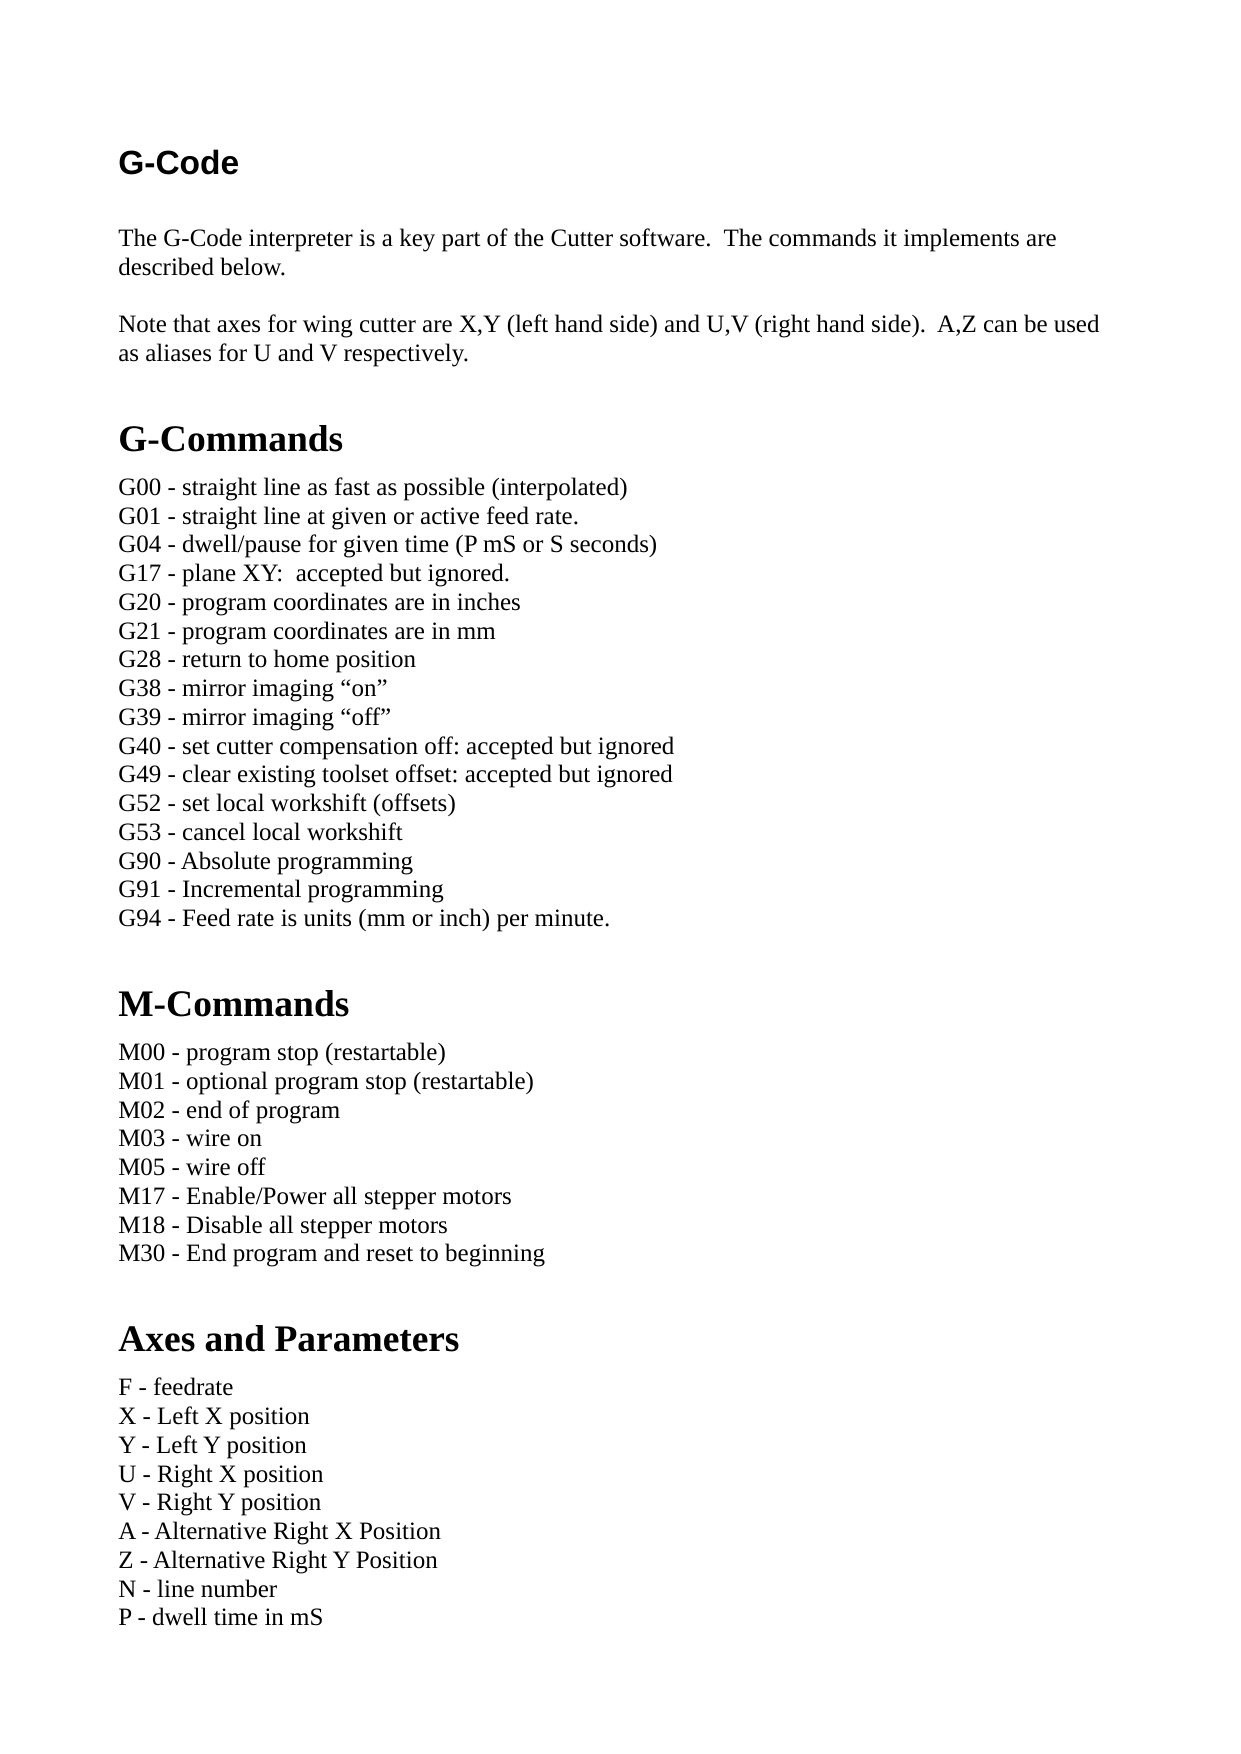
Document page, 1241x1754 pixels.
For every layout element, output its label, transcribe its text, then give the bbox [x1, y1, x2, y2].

text Z - Alternative Right Y Position [118, 1545, 1122, 1574]
text G00 - straight line as fast as possible (interpolated) [118, 472, 1122, 501]
text V - Right Y position [118, 1487, 1122, 1516]
text F - feedrate [118, 1372, 1122, 1401]
subtitle Axes and Parameters [118, 1317, 1122, 1360]
text G91 - Incremental programming [118, 874, 1122, 903]
text G40 - set cutter compensation off: accepted but ignored [118, 731, 1122, 759]
text G17 - plane XY: accepted but ignored. [118, 558, 1122, 587]
subtitle G-Commands [118, 416, 1122, 459]
text Note that axes for wing cutter are X,Y (left hand side) and U,V (right hand side). A,Z can be used as aliases for U and V respectively. [118, 309, 1122, 367]
text A - Alternative Right X Position [118, 1516, 1122, 1545]
text G04 - dwell/pause for given time (P mS or S seconds) [118, 529, 1122, 558]
text G21 - program coordinates are in mm [118, 616, 1122, 644]
text G39 - mirror imaging “off” [118, 702, 1122, 731]
text G20 - program coordinates are in inches [118, 587, 1122, 616]
text G94 - Feed rate is units (mm or inch) per minute. [118, 903, 1122, 932]
text M02 - end of program [118, 1095, 1122, 1123]
text M03 - wire on [118, 1123, 1122, 1152]
text M01 - optional program stop (restartable) [118, 1066, 1122, 1095]
text M17 - Enable/Power all stepper motors [118, 1181, 1122, 1210]
text G38 - mirror imaging “on” [118, 673, 1122, 702]
text U - Right X position [118, 1459, 1122, 1487]
text G01 - straight line at given or active feed rate. [118, 501, 1122, 529]
text M30 - End program and reset to beginning [118, 1238, 1122, 1267]
text The G-Code interpreter is a key part of the Cutter software. The commands it implements are described below. [118, 223, 1122, 281]
text M00 - program stop (restartable) [118, 1037, 1122, 1066]
text G52 - set local workshift (offsets) [118, 788, 1122, 817]
text M05 - wire off [118, 1152, 1122, 1181]
text Y - Left Y position [118, 1430, 1122, 1459]
text P - dwell time in mS [118, 1602, 1122, 1631]
text G28 - return to home position [118, 644, 1122, 673]
text G53 - cancel local workshift [118, 817, 1122, 846]
text G90 - Absolute programming [118, 846, 1122, 874]
text G49 - clear existing toolset offset: accepted but ignored [118, 759, 1122, 788]
subtitle M-Commands [118, 982, 1122, 1025]
text X - Left X position [118, 1401, 1122, 1430]
subtitle G-Code [118, 143, 1122, 182]
text N - line number [118, 1574, 1122, 1602]
text M18 - Disable all stepper motors [118, 1210, 1122, 1238]
